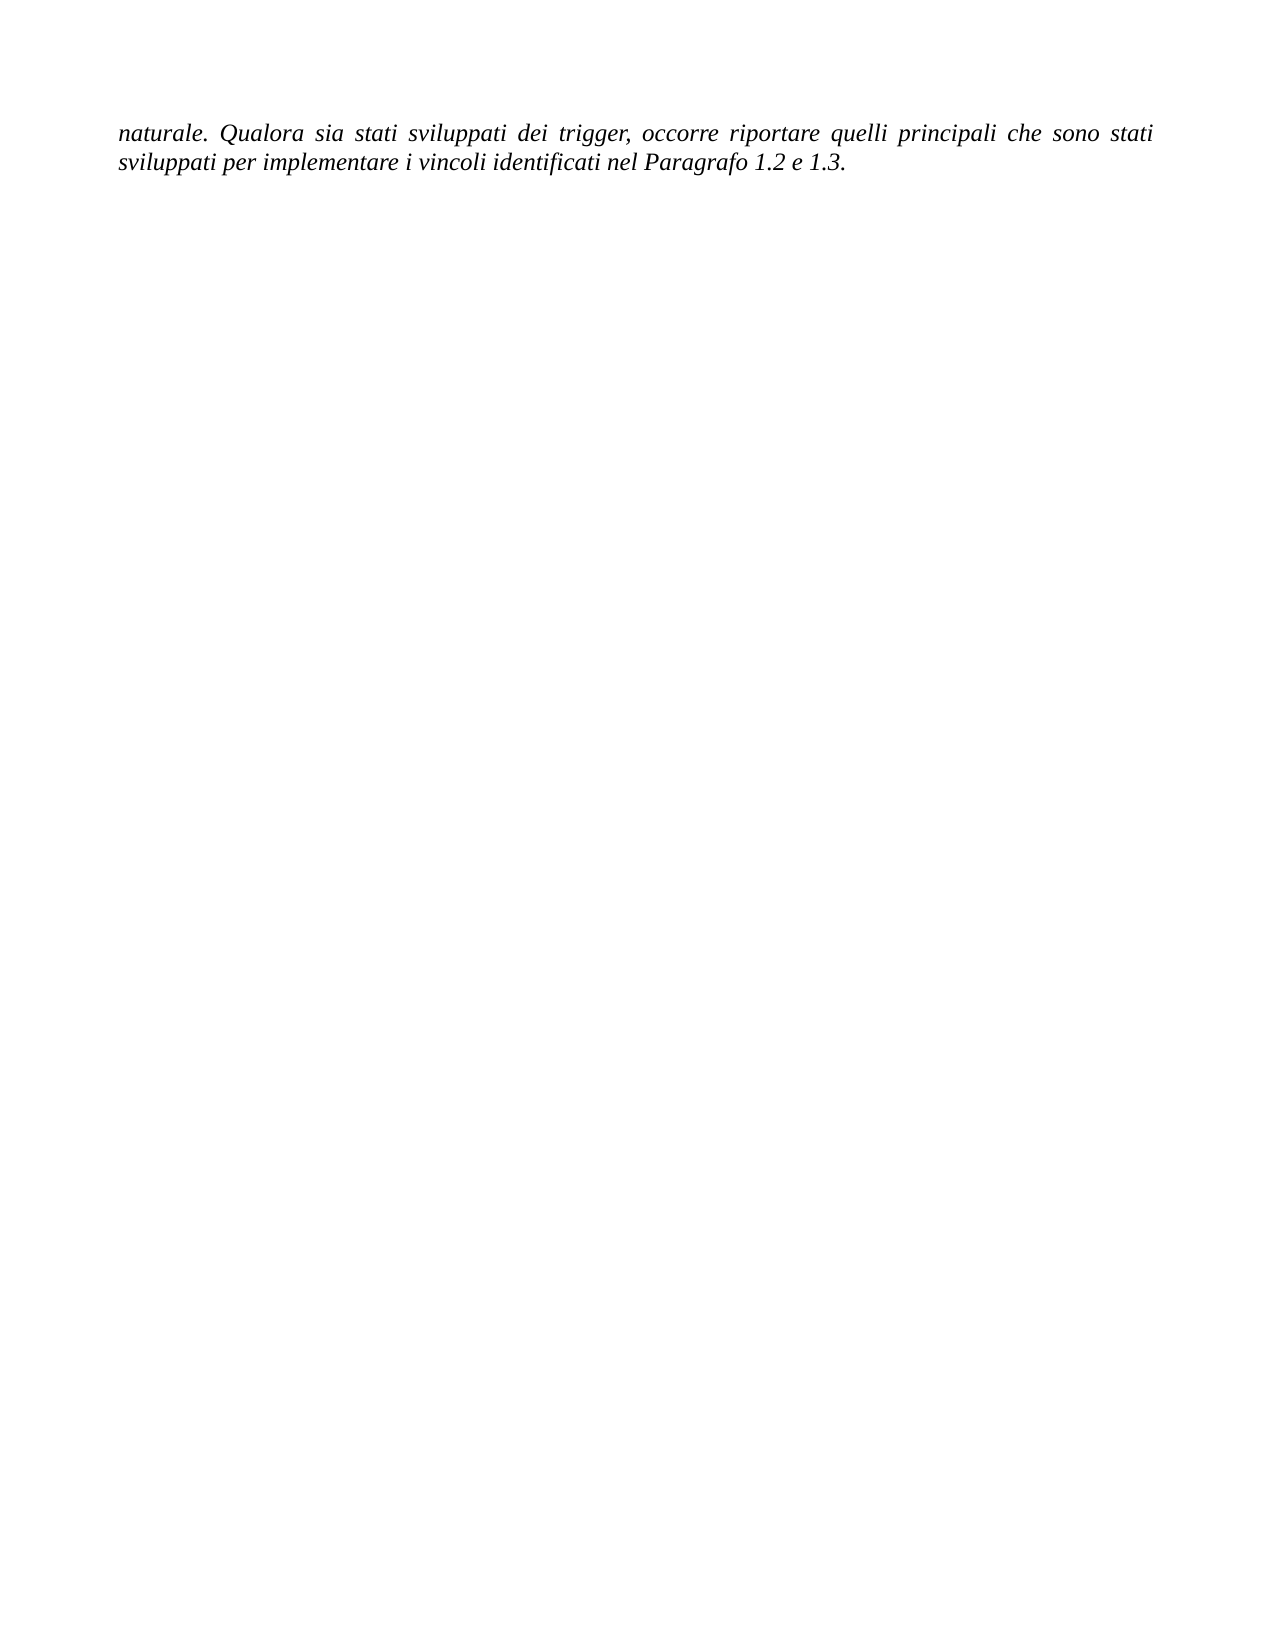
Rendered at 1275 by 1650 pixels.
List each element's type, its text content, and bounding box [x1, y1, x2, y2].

text naturale. Qualora sia stati sviluppati dei trigger, occorre riportare quelli principali che sono stati sviluppati per implementare i vincoli identificati nel Paragrafo 1.2 e 1.3. [118, 118, 1157, 176]
